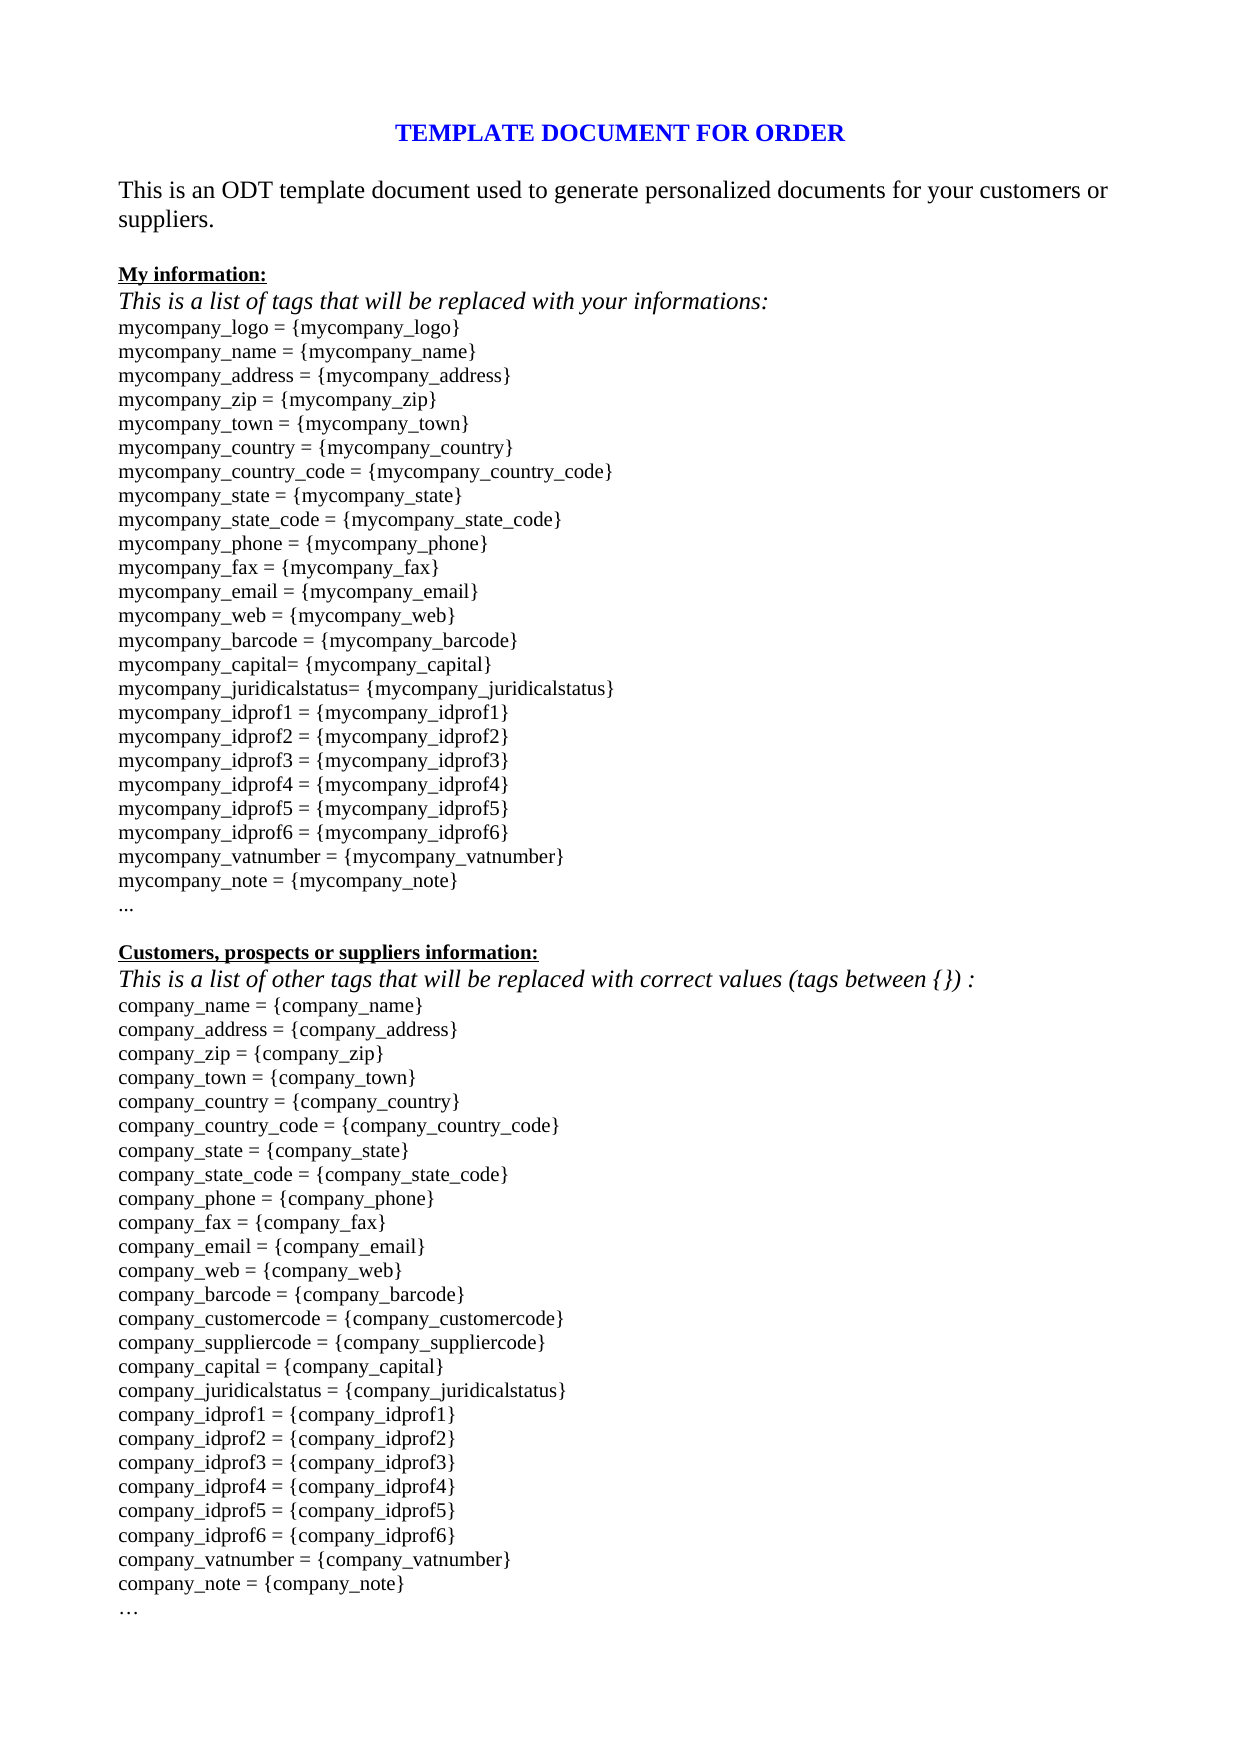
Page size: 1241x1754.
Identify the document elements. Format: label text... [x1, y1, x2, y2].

text mycompany_state = {mycompany_state} [118, 483, 1122, 507]
text mycompany_capital= {mycompany_capital} [118, 652, 1122, 676]
text company_phone = {company_phone} [118, 1186, 1122, 1210]
text company_idprof2 = {company_idprof2} [118, 1426, 1122, 1450]
text … [118, 1595, 1122, 1619]
text mycompany_juridicalstatus= {mycompany_juridicalstatus} [118, 676, 1122, 700]
text mycompany_fax = {mycompany_fax} [118, 555, 1122, 579]
text company_zip = {company_zip} [118, 1041, 1122, 1065]
text company_state_code = {company_state_code} [118, 1162, 1122, 1186]
text mycompany_idprof6 = {mycompany_idprof6} [118, 820, 1122, 844]
text company_address = {company_address} [118, 1017, 1122, 1041]
text This is a list of other tags that will be replaced with correct values (tags between {}) : [118, 964, 1122, 993]
text company_note = {company_note} [118, 1571, 1122, 1595]
text company_vatnumber = {company_vatnumber} [118, 1547, 1122, 1571]
text company_town = {company_town} [118, 1065, 1122, 1089]
text mycompany_note = {mycompany_note} [118, 868, 1122, 892]
text company_state = {company_state} [118, 1137, 1122, 1162]
text company_idprof4 = {company_idprof4} [118, 1474, 1122, 1498]
text company_fax = {company_fax} [118, 1210, 1122, 1234]
text mycompany_idprof5 = {mycompany_idprof5} [118, 796, 1122, 820]
text mycompany_country = {mycompany_country} [118, 435, 1122, 459]
text company_juridicalstatus = {company_juridicalstatus} [118, 1378, 1122, 1402]
text company_web = {company_web} [118, 1258, 1122, 1282]
text company_name = {company_name} [118, 993, 1122, 1017]
text company_capital = {company_capital} [118, 1354, 1122, 1378]
text mycompany_vatnumber = {mycompany_vatnumber} [118, 844, 1122, 868]
text mycompany_country_code = {mycompany_country_code} [118, 459, 1122, 483]
text mycompany_barcode = {mycompany_barcode} [118, 627, 1122, 652]
text mycompany_name = {mycompany_name} [118, 339, 1122, 363]
text company_email = {company_email} [118, 1234, 1122, 1258]
text My information: [118, 262, 1122, 286]
text mycompany_web = {mycompany_web} [118, 603, 1122, 627]
text mycompany_logo = {mycompany_logo} [118, 315, 1122, 339]
text company_idprof1 = {company_idprof1} [118, 1402, 1122, 1426]
text mycompany_idprof4 = {mycompany_idprof4} [118, 772, 1122, 796]
text This is an ODT template document used to generate personalized documents for your customers or suppliers. [118, 176, 1122, 233]
text mycompany_idprof1 = {mycompany_idprof1} [118, 700, 1122, 724]
text company_suppliercode = {company_suppliercode} [118, 1330, 1122, 1354]
text mycompany_idprof2 = {mycompany_idprof2} [118, 724, 1122, 748]
text company_idprof6 = {company_idprof6} [118, 1522, 1122, 1547]
text mycompany_zip = {mycompany_zip} [118, 387, 1122, 411]
text TEMPLATE DOCUMENT FOR ORDER [118, 118, 1122, 147]
text mycompany_town = {mycompany_town} [118, 411, 1122, 435]
text mycompany_phone = {mycompany_phone} [118, 531, 1122, 555]
text mycompany_state_code = {mycompany_state_code} [118, 507, 1122, 531]
text Customers, prospects or suppliers information: [118, 940, 1122, 964]
text mycompany_idprof3 = {mycompany_idprof3} [118, 748, 1122, 772]
text This is a list of tags that will be replaced with your informations: [118, 286, 1122, 315]
text company_country = {company_country} [118, 1089, 1122, 1113]
text company_barcode = {company_barcode} [118, 1282, 1122, 1306]
text company_idprof3 = {company_idprof3} [118, 1450, 1122, 1474]
text company_customercode = {company_customercode} [118, 1306, 1122, 1330]
text company_idprof5 = {company_idprof5} [118, 1498, 1122, 1522]
text mycompany_email = {mycompany_email} [118, 579, 1122, 603]
text mycompany_address = {mycompany_address} [118, 363, 1122, 387]
text company_country_code = {company_country_code} [118, 1113, 1122, 1137]
text ... [118, 892, 1122, 916]
